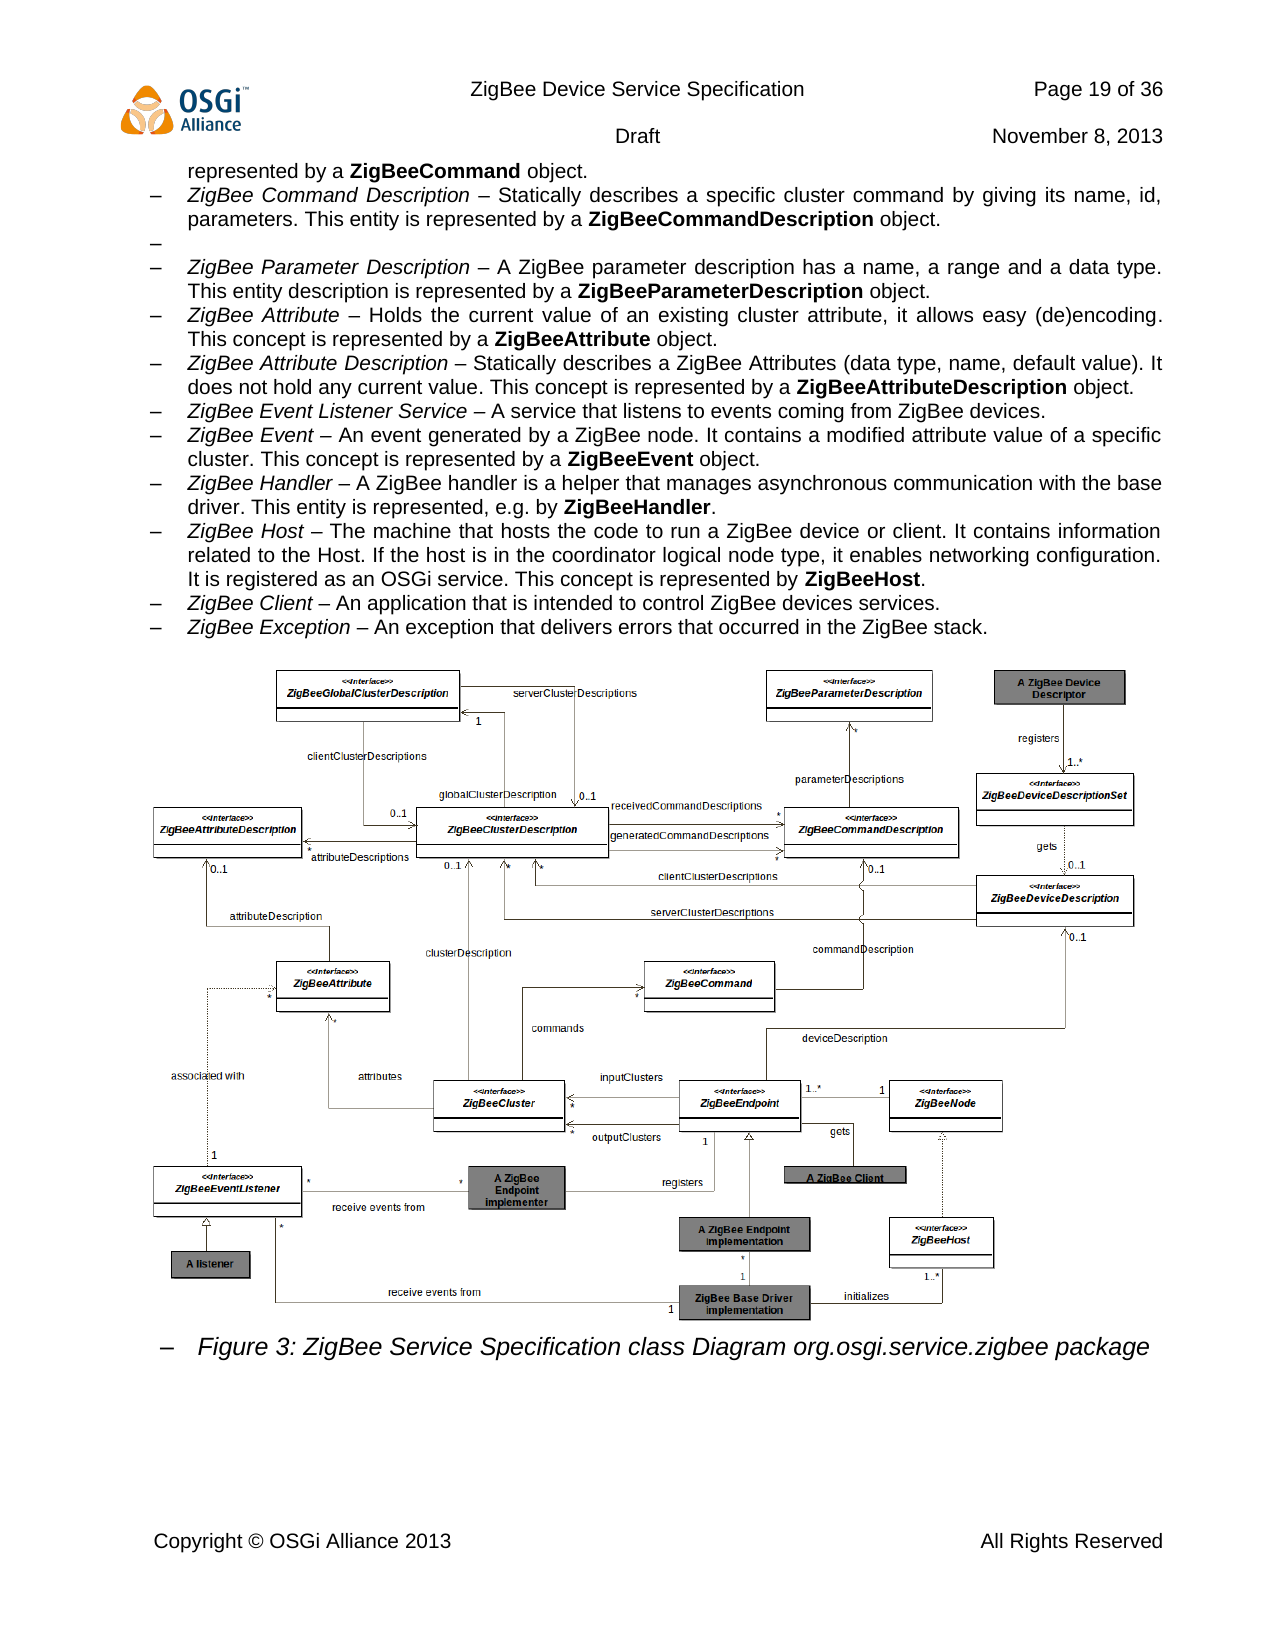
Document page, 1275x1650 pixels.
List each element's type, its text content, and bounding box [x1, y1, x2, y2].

list ZigBee Client – An application that is intended to control ZigBee devices services. [150, 591, 1163, 615]
list ZigBee Exception – An exception that delivers errors that occurred in the ZigBee stack. [150, 615, 1163, 639]
list ZigBee Parameter Description – A ZigBee parameter description has a name, a range and a data type. This entity description is represented by a ZigBeeParameterDescription object. [150, 255, 1163, 303]
picture [132, 639, 1143, 1332]
list ZigBee Host – The machine that hosts the code to run a ZigBee device or client. It contains information related to the Host. If the host is in the coordinator logical node type, it enables networking configuration. It is registered as an OSGi service. This concept is represented by ZigBeeHost. [150, 519, 1163, 591]
list Figure 3: ZigBee Service Specification class Diagram org.osgi.service.zigbee package [150, 652, 1163, 1361]
list ZigBee Event – An event generated by a ZigBee node. It contains a modified attribute value of a specific cluster. This concept is represented by a ZigBeeEvent object. [150, 423, 1163, 471]
list ZigBee Command Description – Statically describes a specific cluster command by giving its name, id, parameters. This entity is represented by a ZigBeeCommandDescription object. [150, 183, 1163, 231]
list ZigBee Handler – A ZigBee handler is a helper that manages asynchronous communication with the base driver. This entity is represented, e.g. by ZigBeeHandler. [150, 471, 1163, 519]
list represented by a ZigBeeCommand object. [150, 159, 1163, 183]
picture [113, 78, 257, 142]
list ZigBee Attribute Description – Statically describes a ZigBee Attributes (data type, name, default value). It does not hold any current value. This concept is represented by a ZigBeeAttributeDescription object. [150, 351, 1163, 399]
list ZigBee Attribute – Holds the current value of an existing cluster attribute, it allows easy (de)encoding. This concept is represented by a ZigBeeAttribute object. [150, 303, 1163, 351]
list ZigBee Event Listener Service – A service that listens to events coming from ZigBee devices. [150, 399, 1163, 423]
